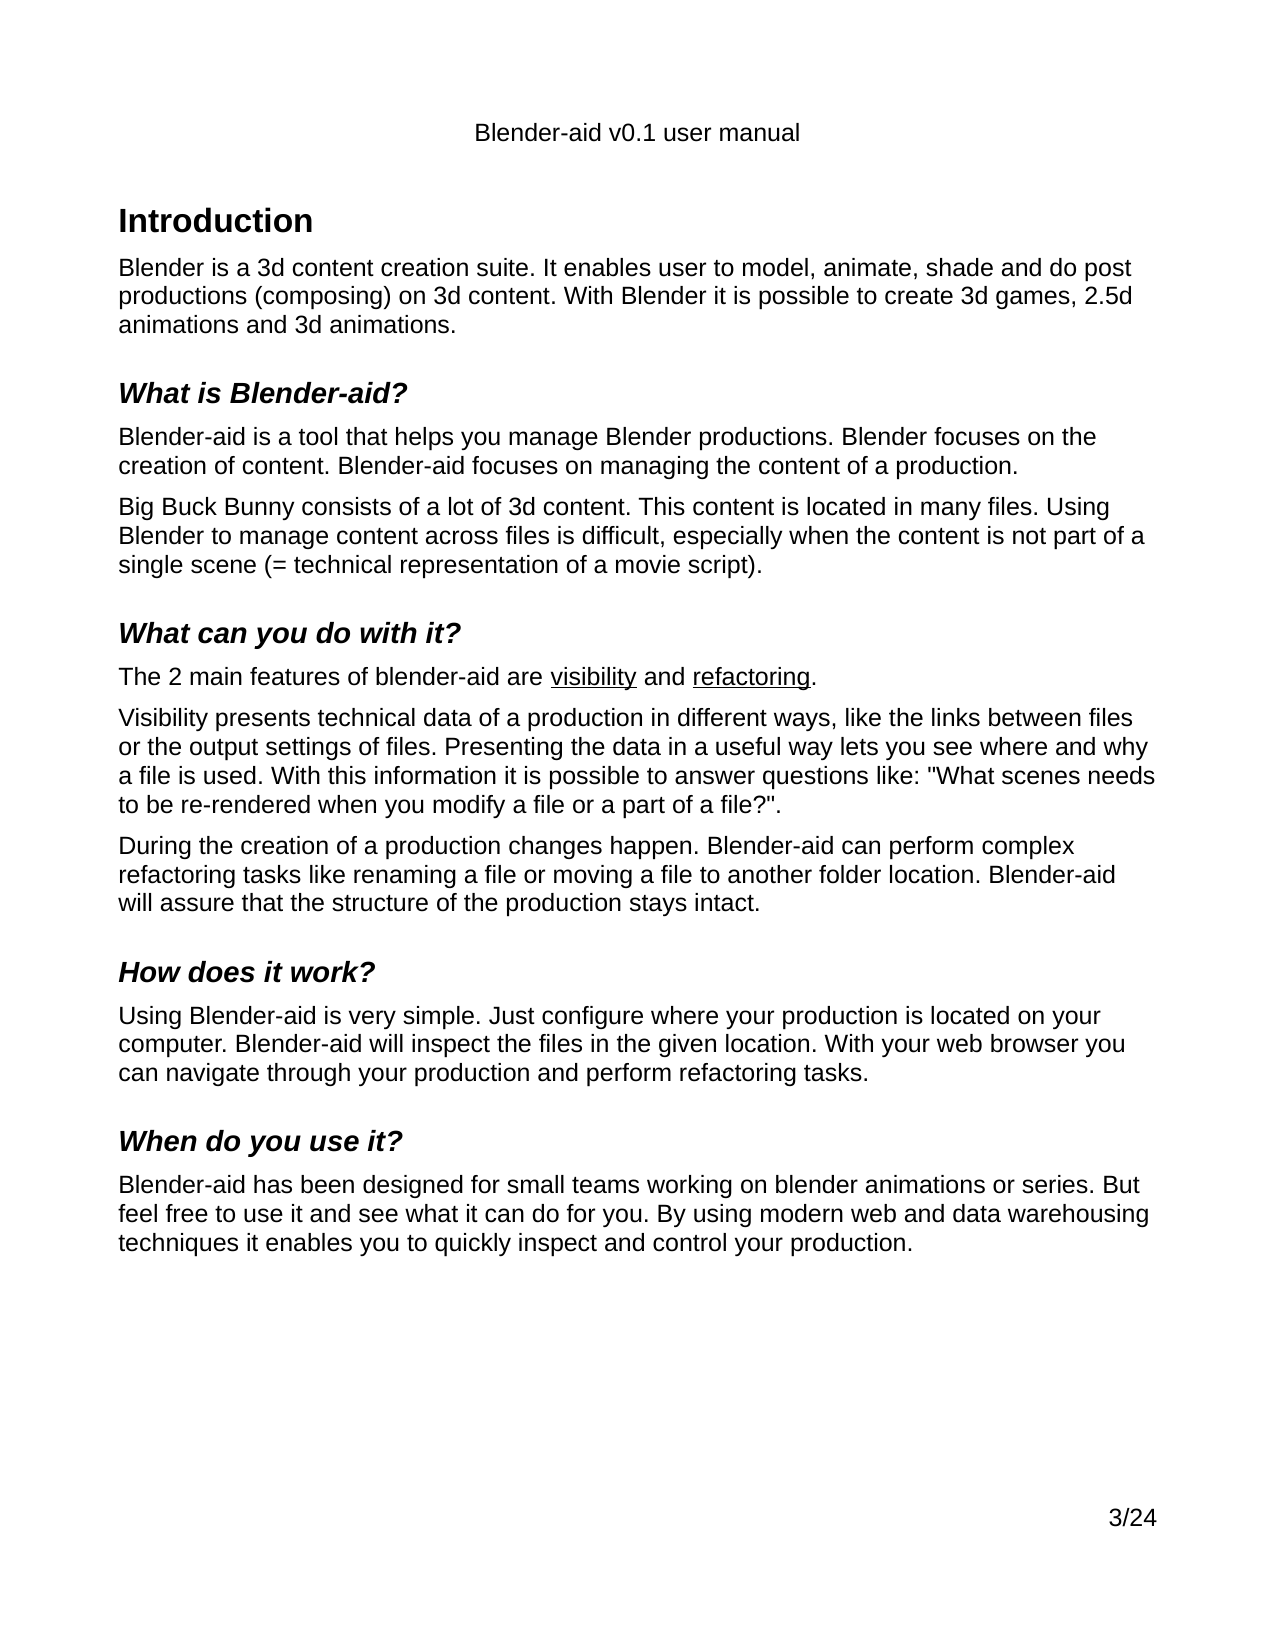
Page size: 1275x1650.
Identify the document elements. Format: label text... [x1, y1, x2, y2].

text Big Buck Bunny consists of a lot of 3d content. This content is located in many files. Using Blender to manage content across files is difficult, especially when the content is not part of a single scene (= technical representation of a movie script). [118, 492, 1157, 578]
subtitle When do you use it? [118, 1124, 1157, 1158]
text Using Blender-aid is very simple. Just configure where your production is located on your computer. Blender-aid will inspect the files in the given location. With your web browser you can navigate through your production and perform refactoring tasks. [118, 1001, 1157, 1087]
subtitle How does it work? [118, 954, 1157, 988]
text During the creation of a production changes happen. Blender-aid can perform complex refactoring tasks like renaming a file or moving a file to another folder location. Blender-aid will assure that the structure of the production stays intact. [118, 831, 1157, 917]
text Blender is a 3d content creation suite. It enables user to model, animate, shade and do post productions (composing) on 3d content. With Blender it is possible to create 3d games, 2.5d animations and 3d animations. [118, 252, 1157, 339]
text The 2 main features of blender-aid are visibility and refactoring. [118, 662, 1157, 691]
text Visibility presents technical data of a production in different ways, like the links between files or the output settings of files. Presenting the data in a useful way lets you see where and why a file is used. With this information it is possible to answer questions like: "What scenes needs to be re-rendered when you modify a file or a part of a file?". [118, 703, 1157, 818]
subtitle Introduction [118, 201, 1157, 240]
text Blender-aid has been designed for small teams working on blender animations or series. But feel free to use it and see what it can do for you. By using modern web and data warehousing techniques it enables you to quickly inspect and control your production. [118, 1170, 1157, 1257]
text Blender-aid is a tool that helps you manage Blender productions. Blender focuses on the creation of content. Blender-aid focuses on managing the content of a production. [118, 422, 1157, 480]
subtitle What is Blender-aid? [118, 376, 1157, 410]
subtitle What can you do with it? [118, 616, 1157, 649]
